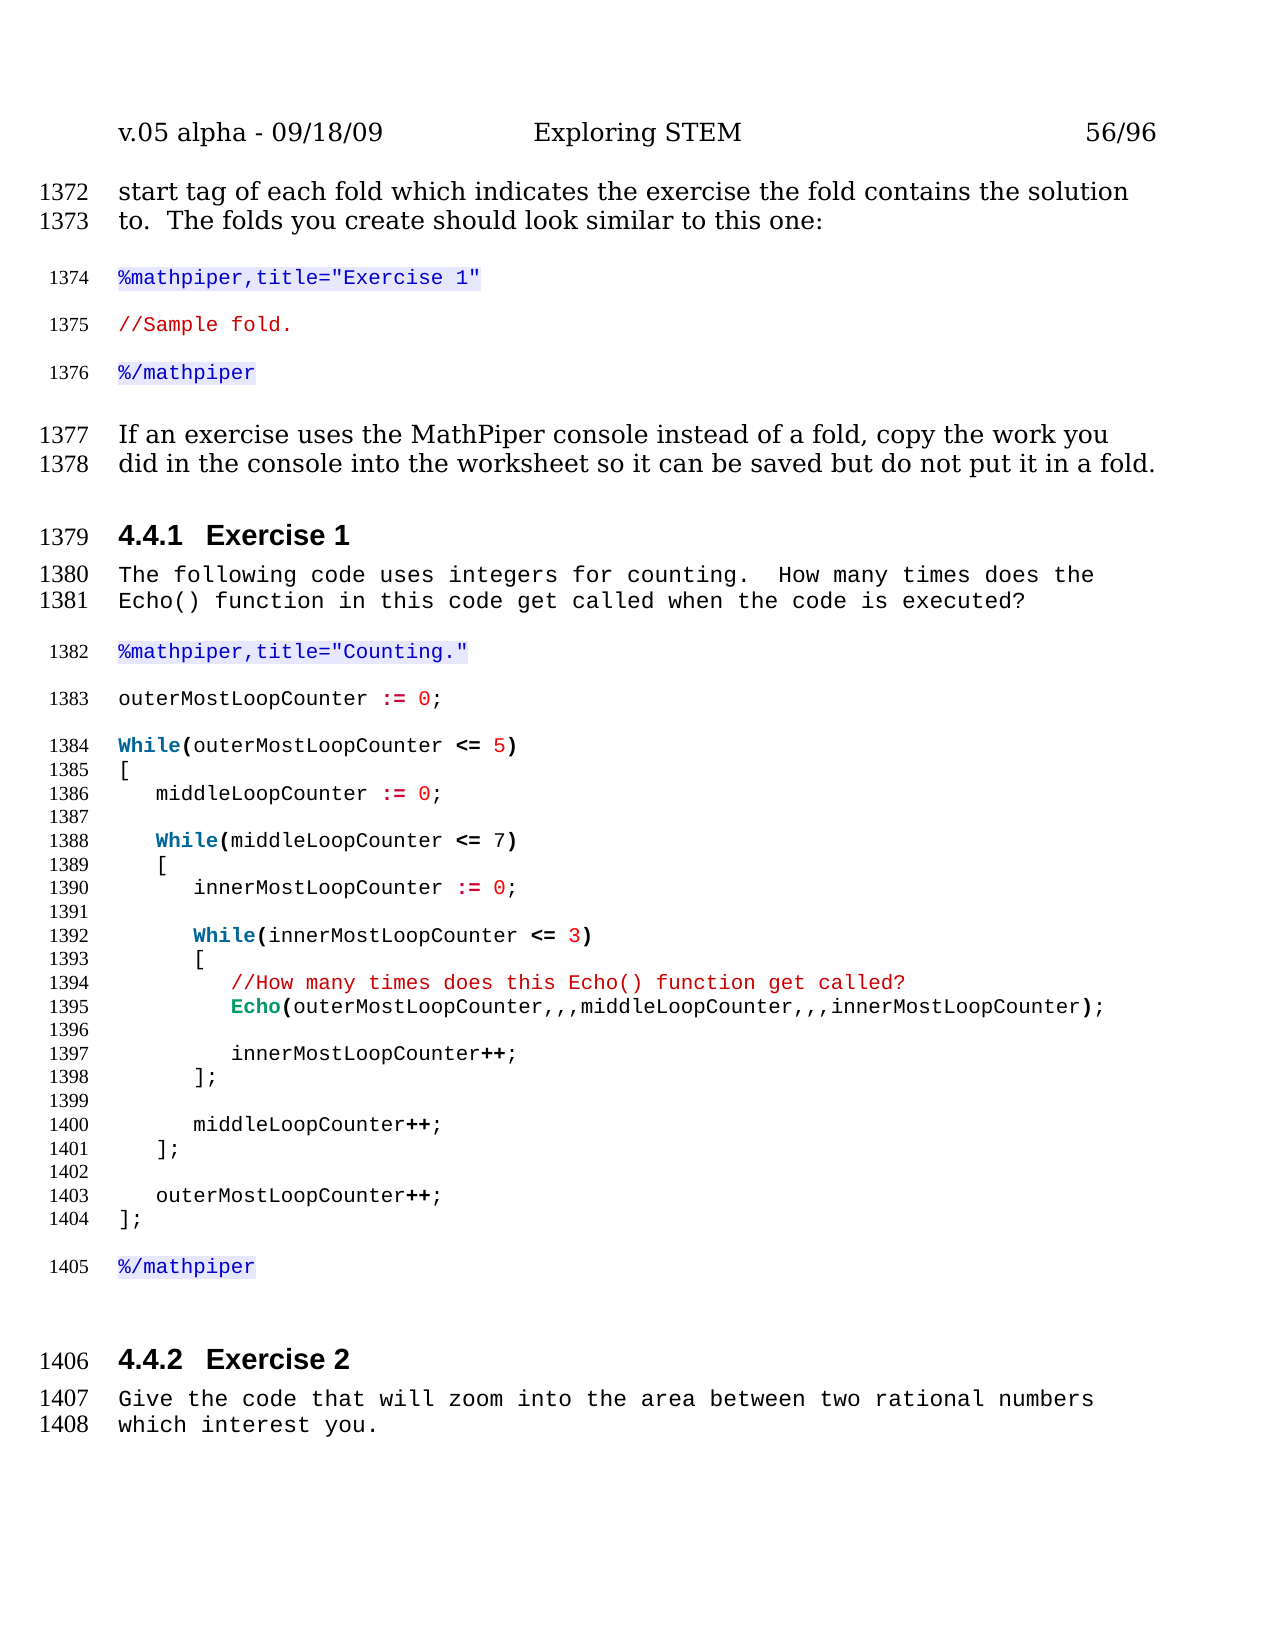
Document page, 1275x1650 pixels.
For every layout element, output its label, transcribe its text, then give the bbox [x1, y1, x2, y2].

text middleLoopCounter++; [118, 1114, 1157, 1137]
text //How many times does this Echo() function get called? [118, 972, 1157, 996]
text While(innerMostLoopCounter <= 3) [118, 925, 1157, 948]
text innerMostLoopCounter := 0; [118, 877, 1157, 901]
text Echo(outerMostLoopCounter,,,middleLoopCounter,,,innerMostLoopCounter); [118, 996, 1157, 1019]
text %mathpiper,title="Counting." [118, 641, 1157, 664]
text outerMostLoopCounter := 0; [118, 688, 1157, 712]
text ]; [118, 1208, 1157, 1232]
text If an exercise uses the MathPiper console instead of a fold, copy the work you did in the console into the worksheet so it can be saved but do not put it in a fold. [118, 420, 1157, 478]
text ]; [118, 1137, 1157, 1161]
text outerMostLoopCounter++; [118, 1185, 1157, 1208]
subtitle Exercise 2 [118, 1342, 1157, 1375]
text ]; [118, 1067, 1157, 1090]
text innerMostLoopCounter++; [118, 1043, 1157, 1067]
text [ [118, 854, 1157, 877]
text While(outerMostLoopCounter <= 5) [118, 736, 1157, 759]
text middleLoopCounter := 0; [118, 783, 1157, 806]
text start tag of each fold which indicates the exercise the fold contains the solution to. The folds you create should look similar to this one: [118, 177, 1157, 235]
text The following code uses integers for counting. How many times does the Echo() function in this code get called when the code is executed? [118, 563, 1157, 615]
text [ [118, 759, 1157, 783]
text Give the code that will zoom into the area between two rational numbers which interest you. [118, 1387, 1157, 1439]
text //Sample fold. [118, 314, 1157, 338]
subtitle Exercise 1 [118, 518, 1157, 551]
text While(middleLoopCounter <= 7) [118, 830, 1157, 854]
text [ [118, 948, 1157, 972]
text %mathpiper,title="Exercise 1" [118, 267, 1157, 291]
text %/mathpiper [118, 1256, 1157, 1279]
text %/mathpiper [118, 362, 1157, 385]
